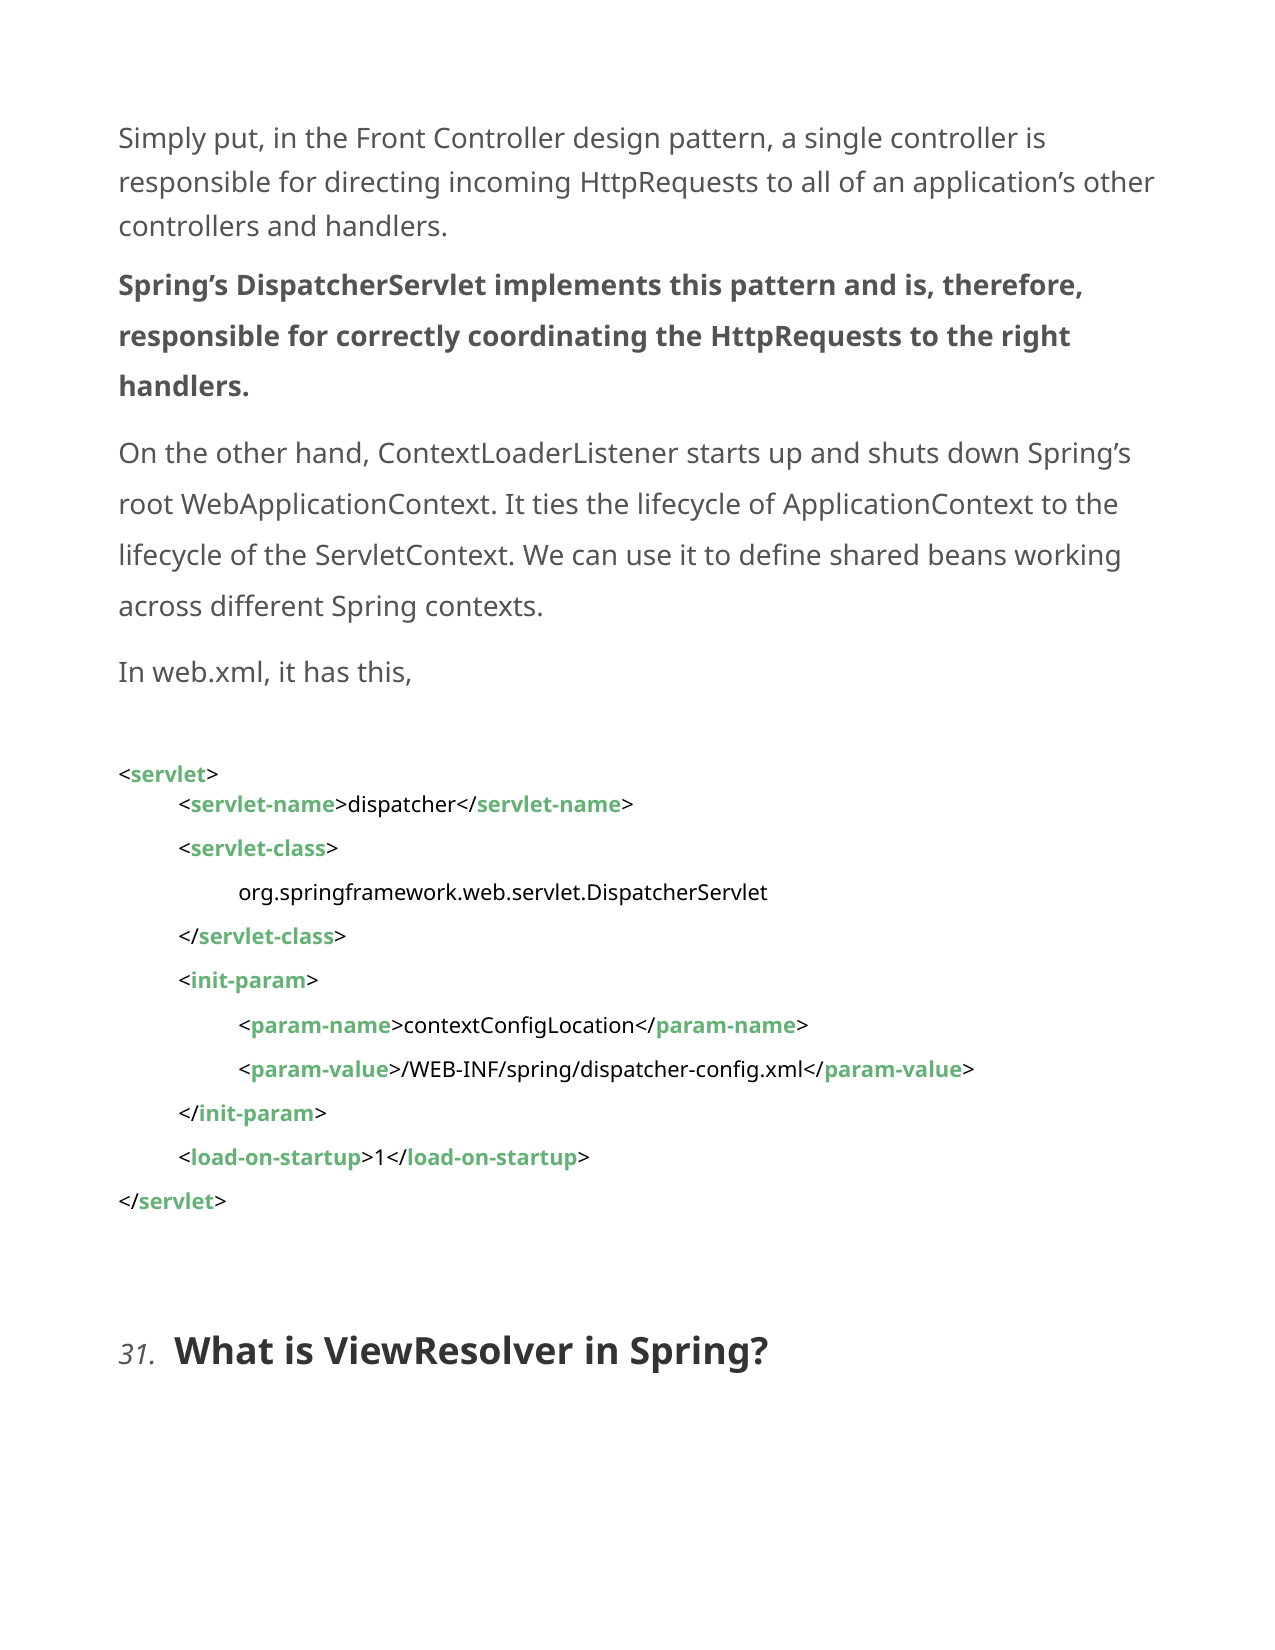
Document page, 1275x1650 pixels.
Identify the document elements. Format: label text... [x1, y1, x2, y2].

text <param-value>/WEB-INF/spring/dispatcher-config.xml</param-value> [118, 1054, 1157, 1085]
text On the other hand, ContextLoaderListener starts up and shuts down Spring’s root WebApplicationContext. It ties the lifecycle of ApplicationContext to the lifecycle of the ServletContext. We can use it to define shared beans working across different Spring contexts. [118, 433, 1157, 624]
text Spring’s DispatcherServlet implements this pattern and is, therefore, responsible for correctly coordinating the HttpRequests to the right handlers. [118, 265, 1157, 405]
text </init-param> [118, 1098, 1157, 1129]
text <servlet> [118, 759, 1157, 789]
text org.springframework.web.servlet.DispatcherServlet [118, 877, 1157, 908]
text <init-param> [118, 965, 1157, 996]
text 31. What is ViewResolver in Spring? [118, 1324, 1157, 1375]
text </servlet-class> [118, 921, 1157, 952]
text <servlet-class> [118, 833, 1157, 864]
text </servlet> [118, 1186, 1157, 1216]
text <load-on-startup>1</load-on-startup> [118, 1142, 1157, 1173]
text <param-name>contextConfigLocation</param-name> [118, 1009, 1157, 1041]
text In web.xml, it has this, [118, 653, 1157, 691]
text <servlet-name>dispatcher</servlet-name> [118, 789, 1157, 820]
text Simply put, in the Front Controller design pattern, a single controller is responsible for directing incoming HttpRequests to all of an application’s other controllers and handlers. [118, 118, 1157, 244]
